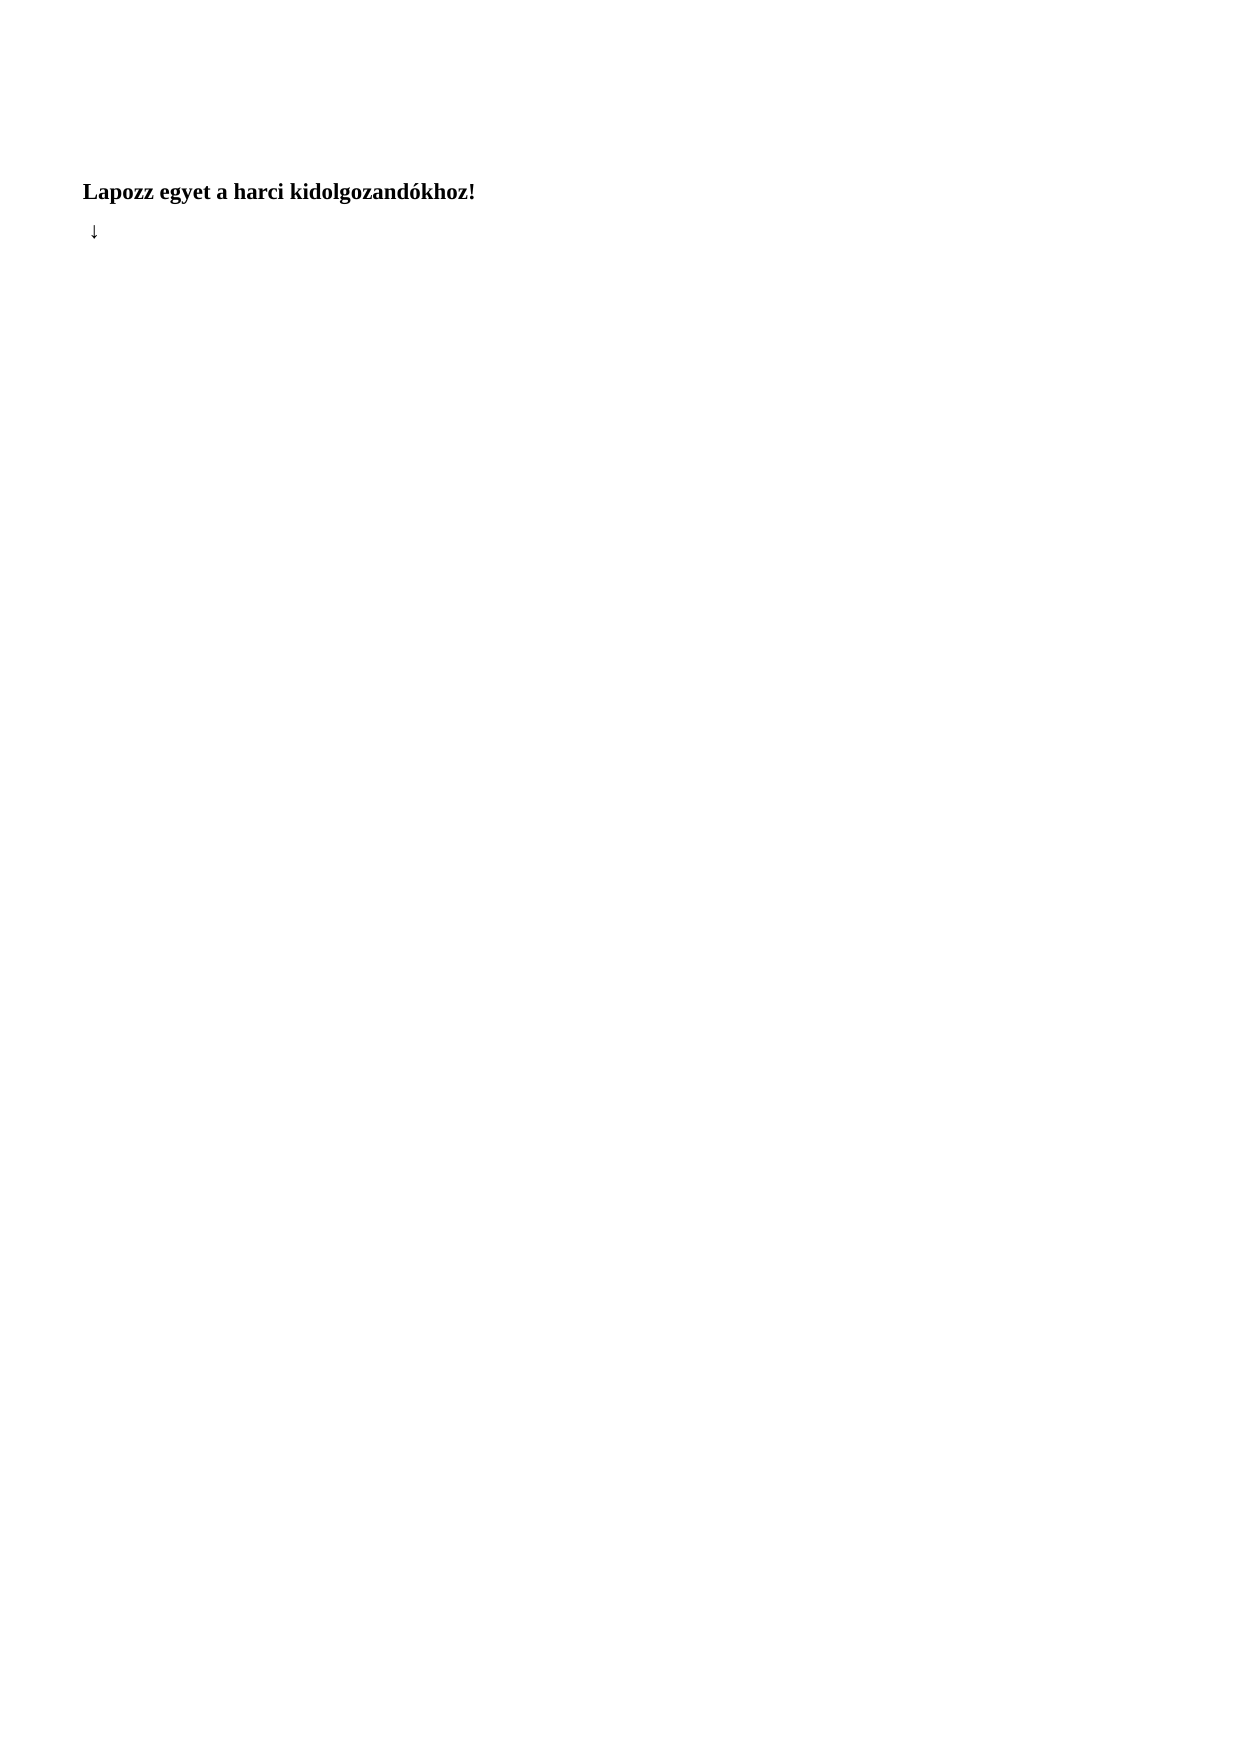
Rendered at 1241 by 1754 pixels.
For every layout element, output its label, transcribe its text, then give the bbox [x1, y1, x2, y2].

text ↓ [83, 217, 1157, 243]
text Lapozz egyet a harci kidolgozandókhoz! [83, 178, 1157, 204]
